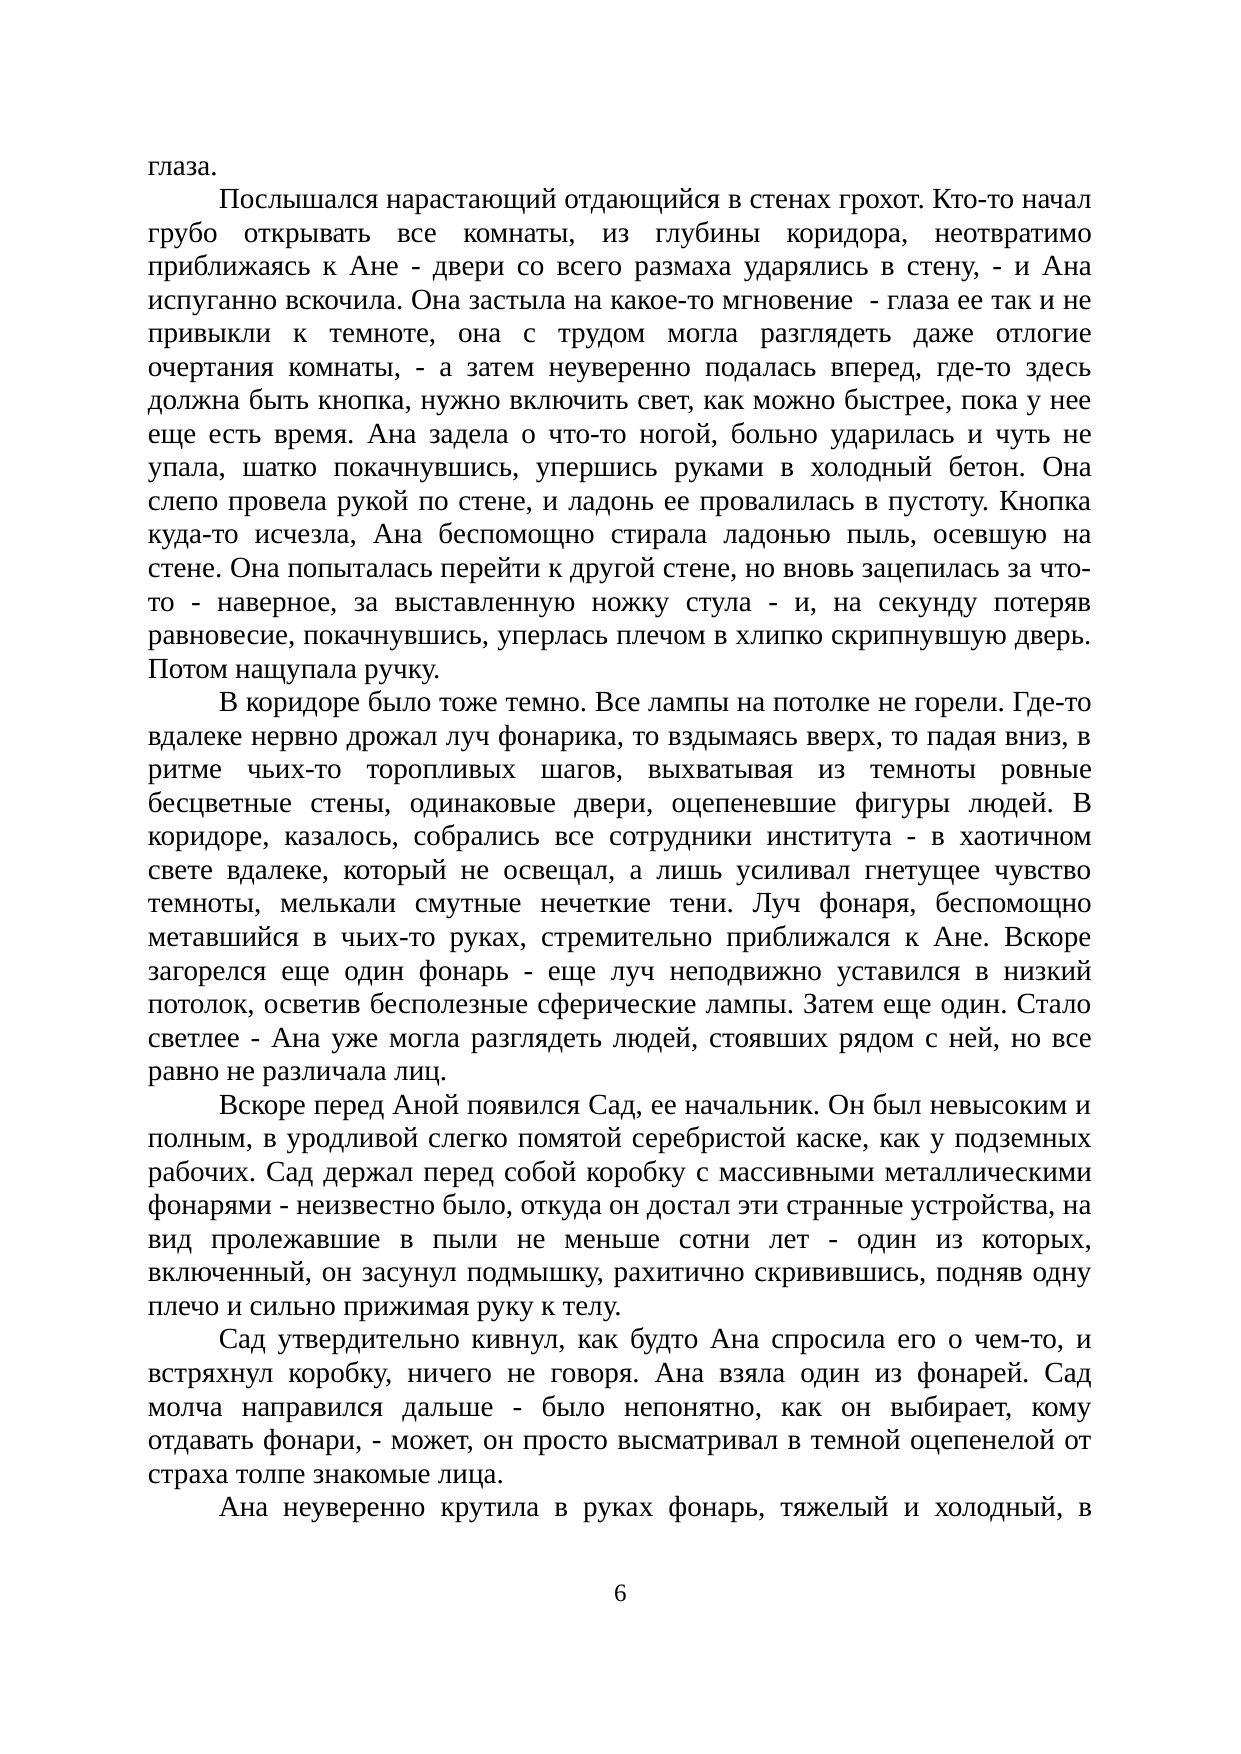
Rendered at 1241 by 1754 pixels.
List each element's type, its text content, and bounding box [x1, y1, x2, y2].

text Ана неуверенно крутила в руках фонарь, тяжелый и холодный, в [148, 1489, 1093, 1523]
text Сад утвердительно кивнул, как будто Ана спросила его о чем-то, и встряхнул коробку, ничего не говоря. Ана взяла один из фонарей. Сад молча направился дальше - было непонятно, как он выбирает, кому отдавать фонари, - может, он просто высматривал в темной оцепенелой от страха толпе знакомые лица. [148, 1322, 1093, 1489]
text Послышался нарастающий отдающийся в стенах грохот. Кто-то начал грубо открывать все комнаты, из глубины коридора, неотвратимо приближаясь к Ане - двери со всего размаха ударялись в стену, - и Ана испуганно вскочила. Она застыла на какое-то мгновение - глаза ее так и не привыкли к темноте, она с трудом могла разглядеть даже отлогие очертания комнаты, - а затем неуверенно подалась вперед, где-то здесь должна быть кнопка, нужно включить свет, как можно быстрее, пока у нее еще есть время. Ана задела о что-то ногой, больно ударилась и чуть не упала, шатко покачнувшись, упершись руками в холодный бетон. Она слепо провела рукой по стене, и ладонь ее провалилась в пустоту. Кнопка куда-то исчезла, Ана беспомощно стирала ладонью пыль, осевшую на стене. Она попыталась перейти к другой стене, но вновь зацепилась за что-то - наверное, за выставленную ножку стула - и, на секунду потеряв равновесие, покачнувшись, уперлась плечом в хлипко скрипнувшую дверь. Потом нащупала ручку. [148, 181, 1093, 684]
text Вскоре перед Аной появился Сад, ее начальник. Он был невысоким и полным, в уродливой слегко помятой серебристой каске, как у подземных рабочих. Сад держал перед собой коробку с массивными металлическими фонарями - неизвестно было, откуда он достал эти странные устройства, на вид пролежавшие в пыли не меньше сотни лет - один из которых, включенный, он засунул подмышку, рахитично скривившись, подняв одну плечо и сильно прижимая руку к телу. [148, 1087, 1093, 1322]
text В коридоре было тоже темно. Все лампы на потолке не горели. Где-то вдалеке нервно дрожал луч фонарика, то вздымаясь вверх, то падая вниз, в ритме чьих-то торопливых шагов, выхватывая из темноты ровные бесцветные стены, одинаковые двери, оцепеневшие фигуры людей. В коридоре, казалось, собрались все сотрудники института - в хаотичном свете вдалеке, который не освещал, а лишь усиливал гнетущее чувство темноты, мелькали смутные нечеткие тени. Луч фонаря, беспомощно метавшийся в чьих-то руках, стремительно приближался к Ане. Вскоре загорелся еще один фонарь - еще луч неподвижно уставился в низкий потолок, осветив бесполезные сферические лампы. Затем еще один. Стало светлее - Ана уже могла разглядеть людей, стоявших рядом с ней, но все равно не различала лиц. [148, 684, 1093, 1087]
text глаза. [148, 148, 1093, 181]
